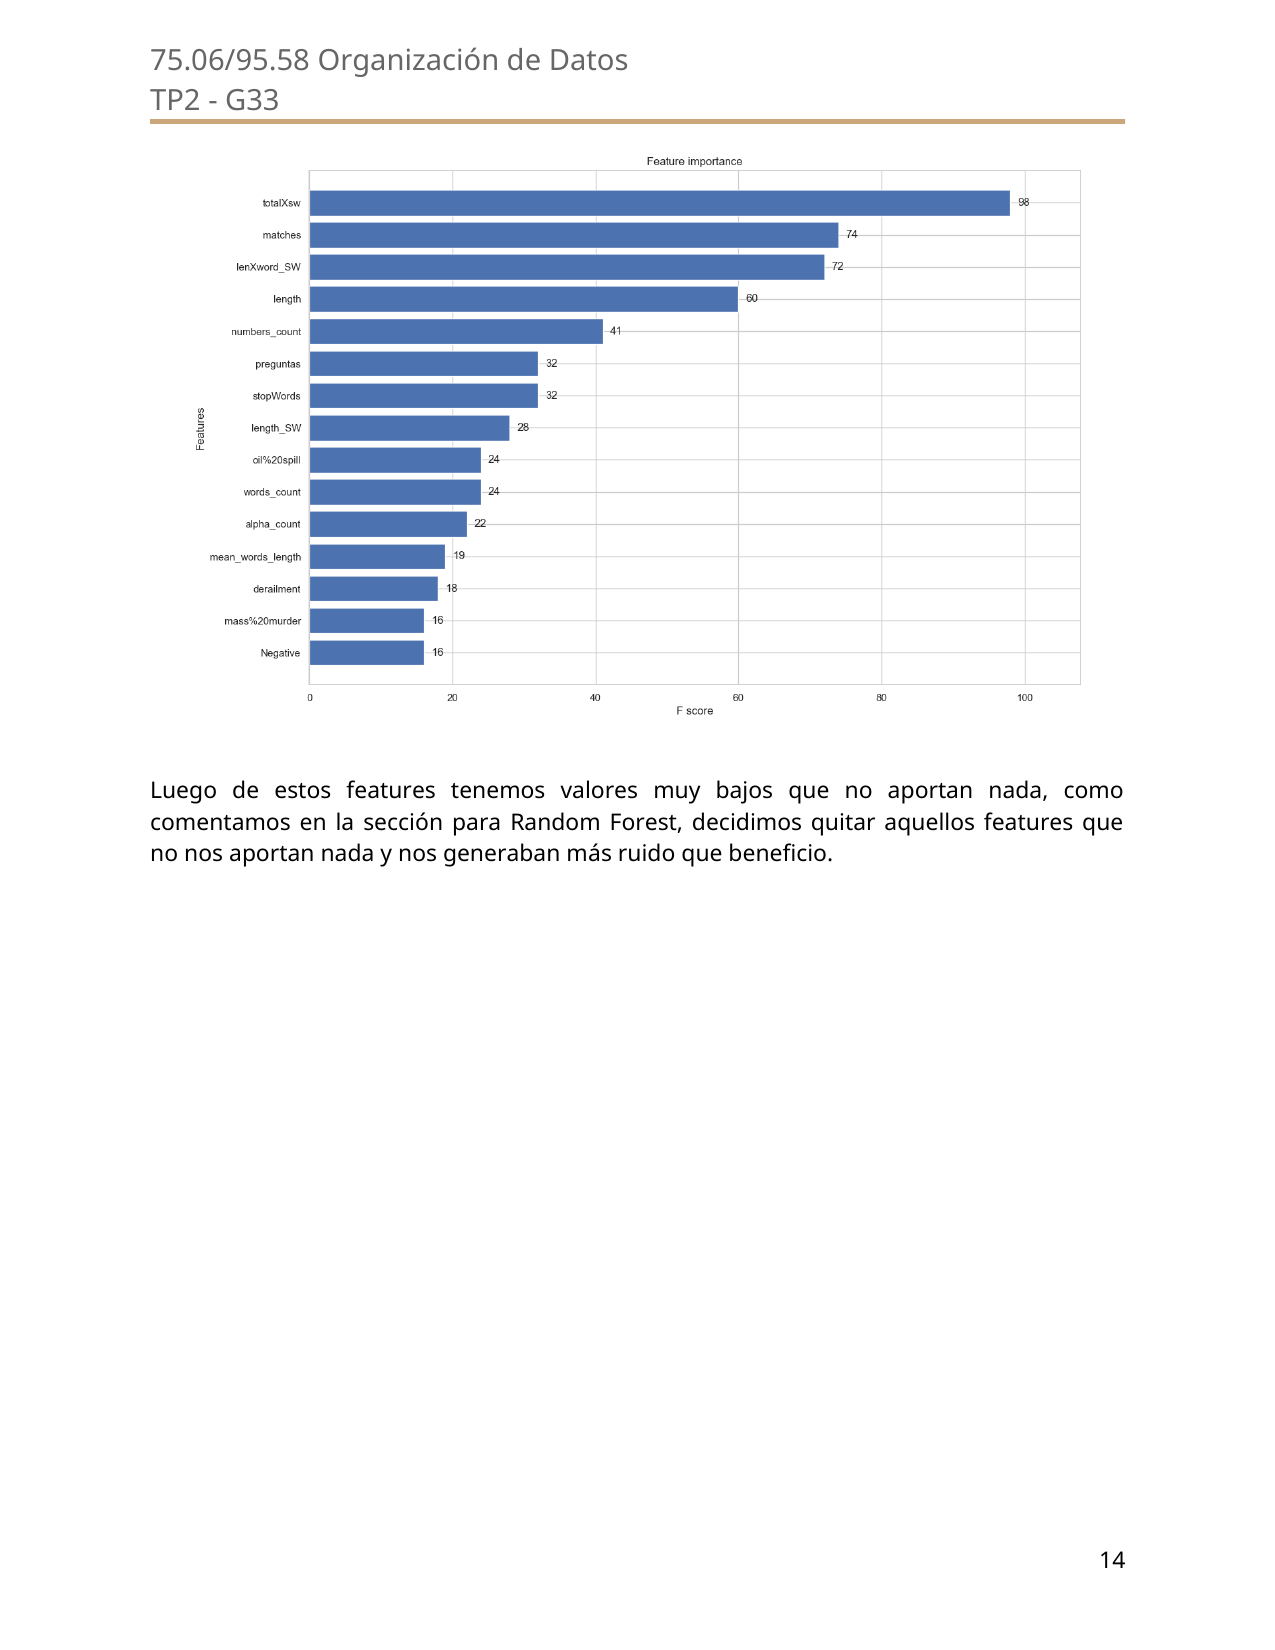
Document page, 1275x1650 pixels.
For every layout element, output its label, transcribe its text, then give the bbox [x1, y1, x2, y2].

picture [189, 150, 1086, 723]
text Luego de estos features tenemos valores muy bajos que no aportan nada, como comentamos en la sección para Random Forest, decidimos quitar aquellos features que no nos aportan nada y nos generaban más ruido que beneficio. [150, 774, 1125, 868]
picture [150, 119, 1125, 124]
